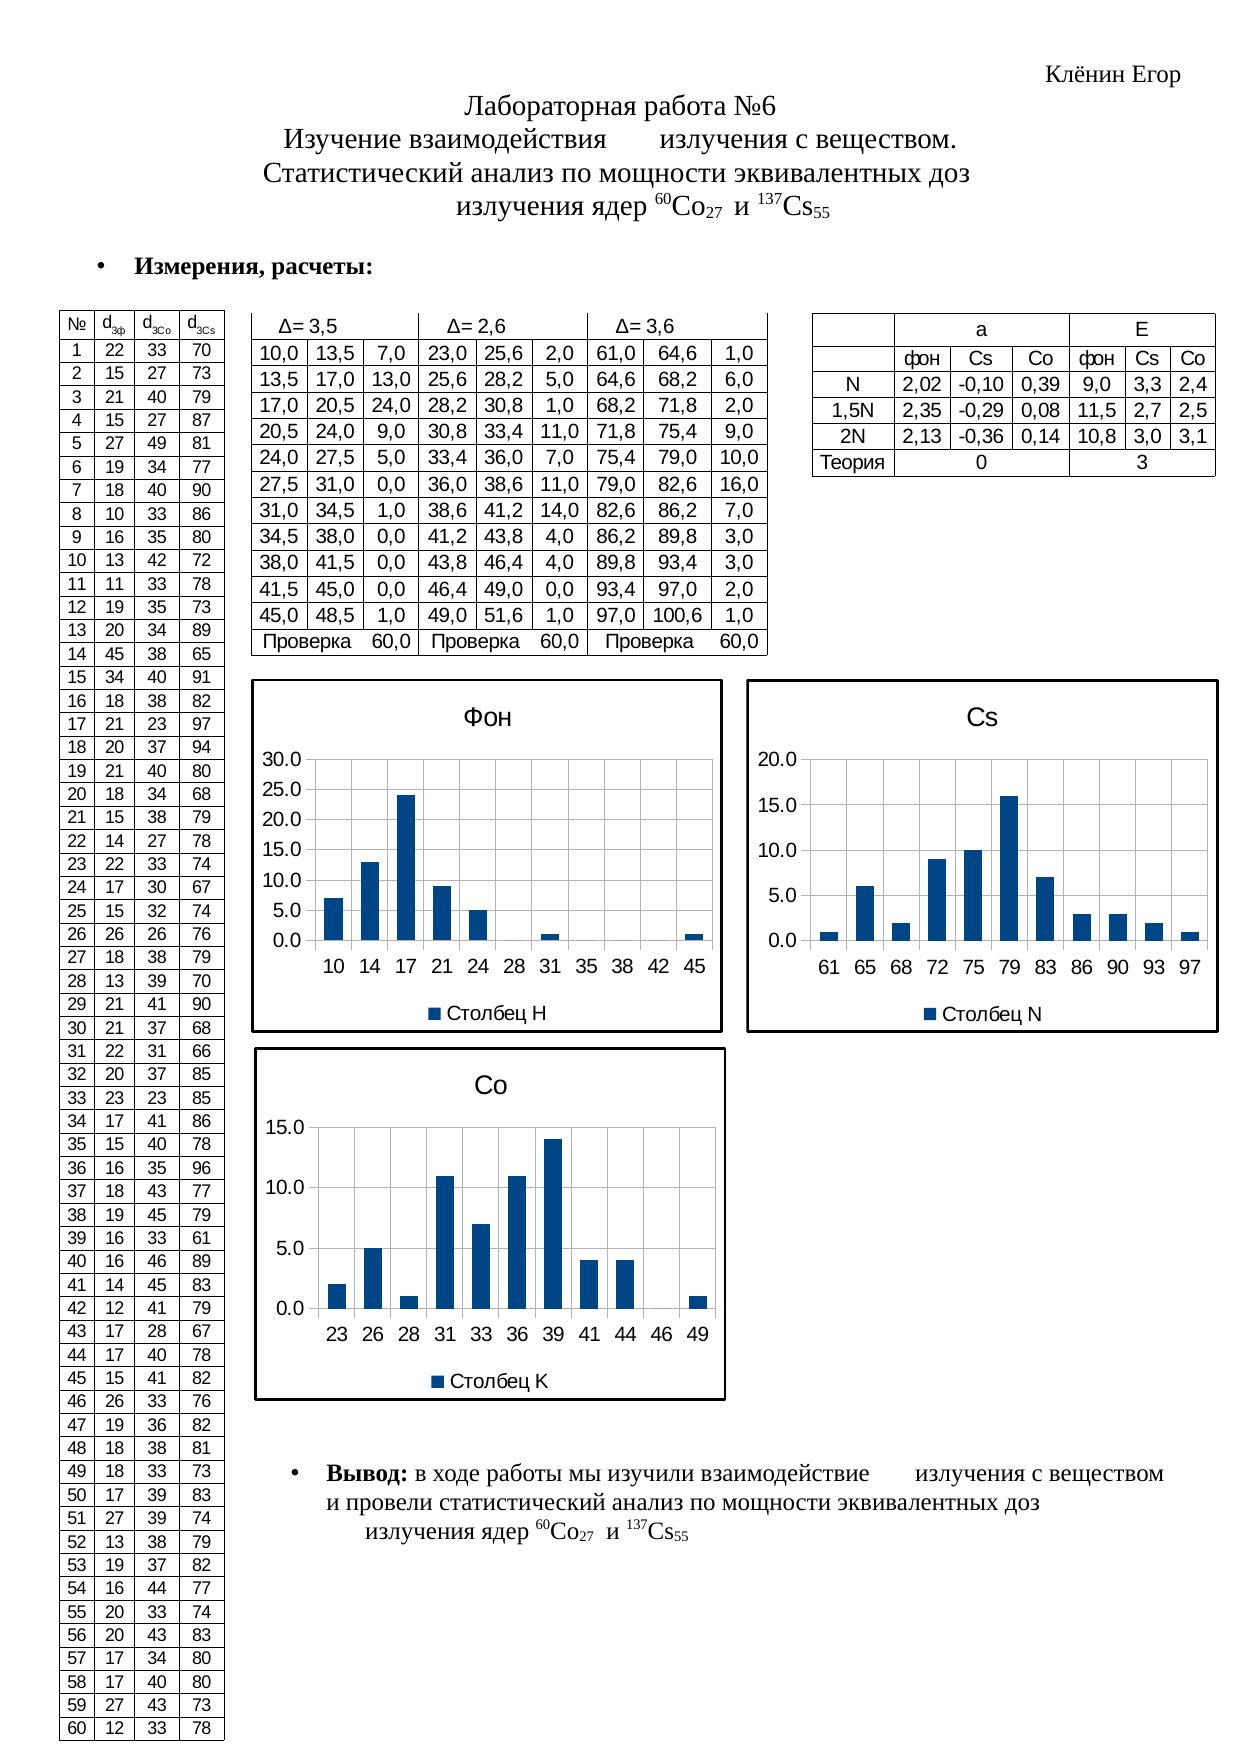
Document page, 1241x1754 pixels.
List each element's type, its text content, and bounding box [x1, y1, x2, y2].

text Клёнин Егор [59, 59, 1181, 88]
list Вывод: в ходе работы мы изучили взаимодействие излучения с веществом и провели статистический анализ по мощности эквивалентных доз излучения ядер 60Co27 и 137Cs55 [225, 1458, 1181, 1544]
list Измерения, расчеты: [97, 251, 1181, 279]
text Статистический анализ по мощности эквивалентных доз [59, 155, 1181, 188]
text Лабораторная работа №6 [59, 88, 1181, 121]
text Изучение взаимодействия излучения с веществом. [59, 121, 1181, 155]
text излучения ядер 60Co27 и 137Cs55 [59, 188, 1181, 222]
